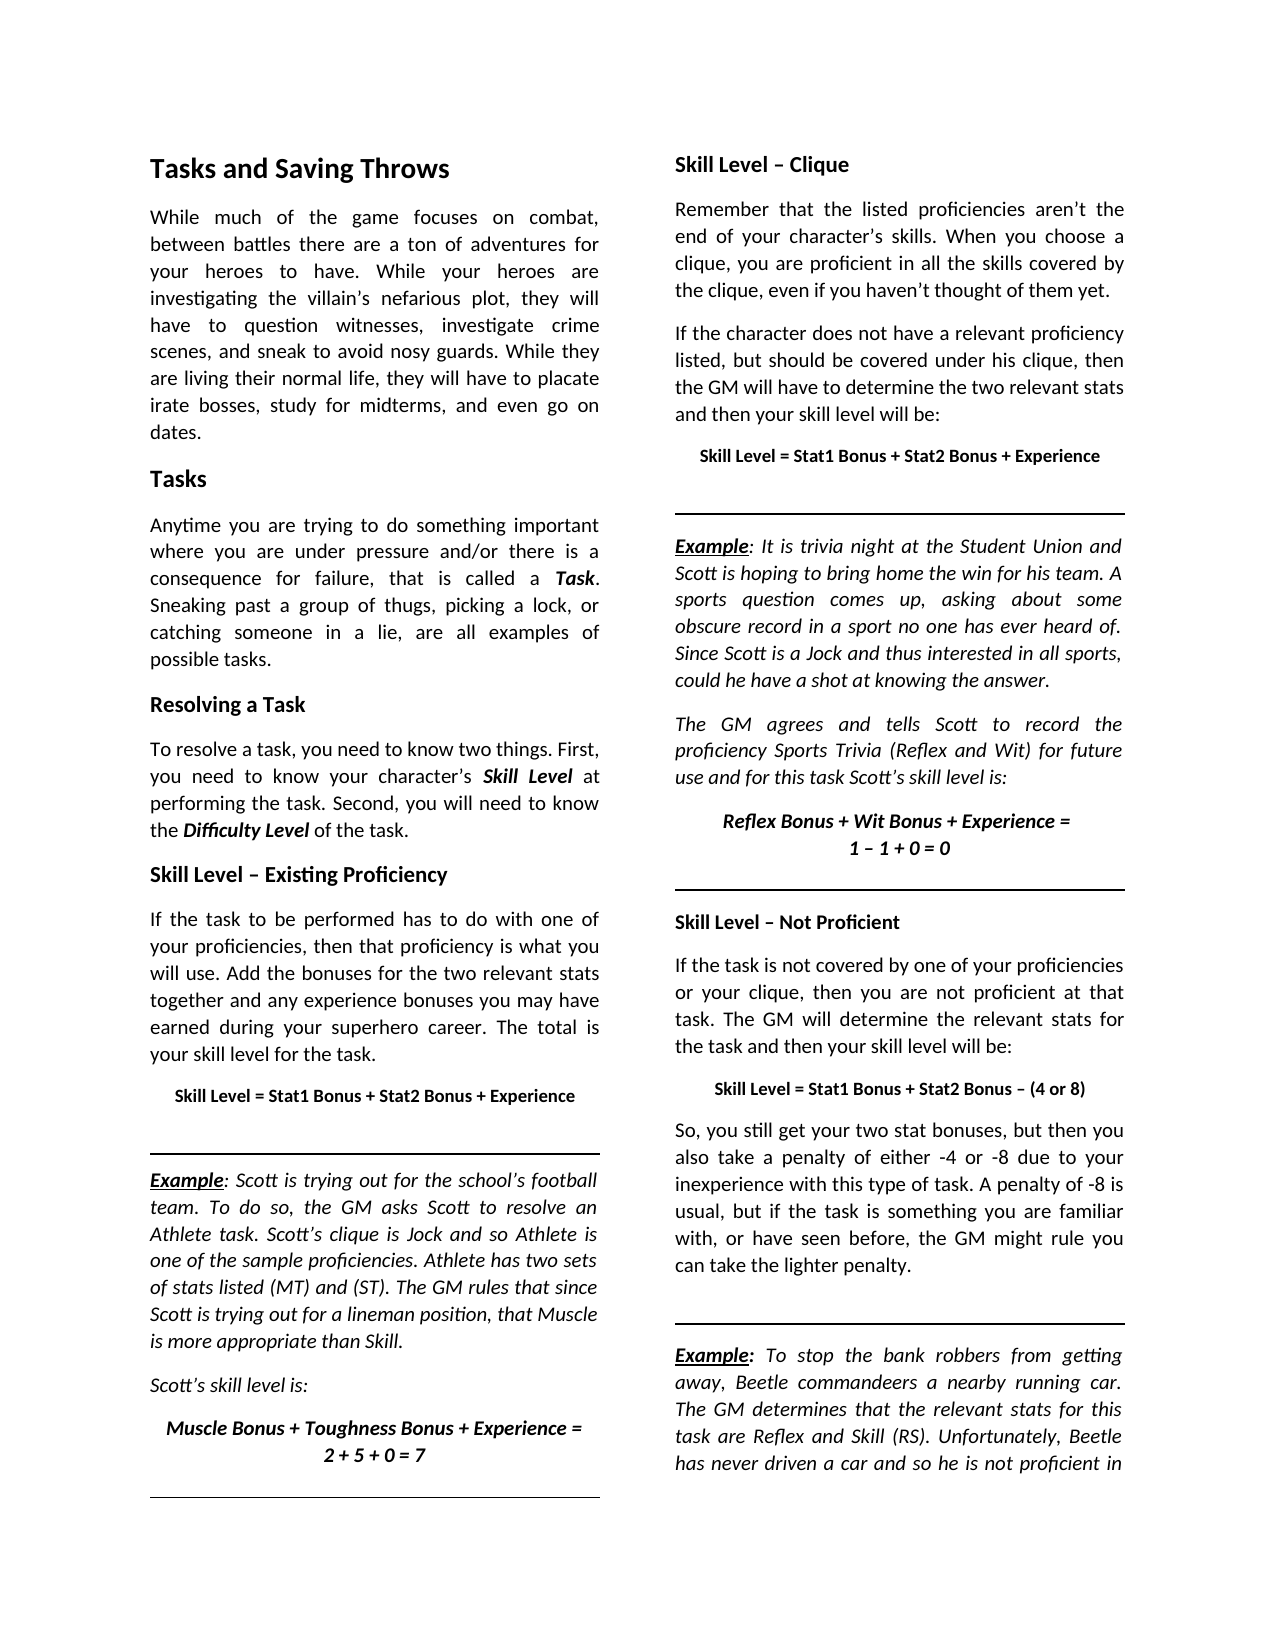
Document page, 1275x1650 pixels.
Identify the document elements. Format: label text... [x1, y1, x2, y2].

text Tasks [150, 463, 600, 493]
text Scott’s skill level is: [150, 1372, 600, 1397]
text So, you still get your two stat bonuses, but then you also take a penalty of either -4 or -8 due to your inexperience with this type of task. A penalty of -8 is usual, but if the task is something you are familiar with, or have seen before, the GM might rule you can take the lighter penalty. [675, 1118, 1125, 1277]
text Skill Level = Stat1 Bonus + Stat2 Bonus + Experience [675, 445, 1125, 468]
text Tasks and Saving Throws [150, 150, 600, 186]
text 1 – 1 + 0 = 0 [675, 835, 1125, 860]
text The GM agrees and tells Scott to record the proficiency Sports Trivia (Reflex and Wit) for future use and for this task Scott’s skill level is: [675, 711, 1125, 790]
text Example: To stop the bank robbers from getting away, Beetle commandeers a nearby running car. The GM determines that the relevant stats for this task are Reflex and Skill (RS). Unfortunately, Beetle has never driven a car and so he is not proficient in [675, 1343, 1125, 1476]
text Reflex Bonus + Wit Bonus + Experience = [675, 808, 1125, 833]
text Skill Level – Not Proficient [675, 909, 1125, 934]
text Anytime you are trying to do something important where you are under pressure and/or there is a consequence for failure, that is called a Task. Sneaking past a group of thugs, picking a lock, or catching someone in a lie, are all examples of possible tasks. [150, 512, 600, 672]
text Example: Scott is trying out for the school’s football team. To do so, the GM asks Scott to resolve an Athlete task. Scott’s clique is Jock and so Athlete is one of the sample proficiencies. Athlete has two sets of stats listed (MT) and (ST). The GM rules that since Scott is trying out for a lineman position, that Muscle is more appropriate than Skill. [150, 1167, 600, 1354]
text Remember that the listed proficiencies aren’t the end of your character’s skills. When you choose a clique, you are proficient in all the skills covered by the clique, even if you haven’t thought of them yet. [675, 196, 1125, 302]
text While much of the game focuses on combat, between battles there are a ton of adventures for your heroes to have. While your heroes are investigating the villain’s nefarious plot, they will have to question witnesses, investigate crime scenes, and sneak to avoid nosy guards. While they are living their normal life, they will have to placate irate bosses, study for midterms, and even go on dates. [150, 204, 600, 445]
text If the task to be performed has to do with one of your proficiencies, then that proficiency is what you will use. Add the bonuses for the two relevant stats together and any experience bonuses you may have earned during your superhero career. The total is your skill level for the task. [150, 907, 600, 1066]
text Skill Level – Existing Proficiency [150, 860, 600, 888]
text If the character does not have a relevant proficiency listed, but should be covered under his clique, then the GM will have to determine the two relevant stats and then your skill level will be: [675, 321, 1125, 427]
text Skill Level – Clique [675, 150, 1125, 178]
text Skill Level = Stat1 Bonus + Stat2 Bonus – (4 or 8) [675, 1077, 1125, 1099]
text If the task is not covered by one of your proficiencies or your clique, then you are not proficient at that task. The GM will determine the relevant stats for the task and then your skill level will be: [675, 952, 1125, 1058]
text Muscle Bonus + Toughness Bonus + Experience = [150, 1415, 600, 1441]
text Example: It is trivia night at the Student Union and Scott is hoping to bring home the win for his team. A sports question comes up, asking about some obscure record in a sport no one has ever heard of. Since Scott is a Jock and thus interested in all sports, could he have a shot at knowing the answer. [675, 533, 1125, 693]
text 2 + 5 + 0 = 7 [150, 1442, 600, 1468]
text Resolving a Task [150, 690, 600, 718]
text Skill Level = Stat1 Bonus + Stat2 Bonus + Experience [150, 1084, 600, 1107]
text To resolve a task, you need to know two things. First, you need to know your character’s Skill Level at performing the task. Second, you will need to know the Difficulty Level of the task. [150, 736, 600, 842]
